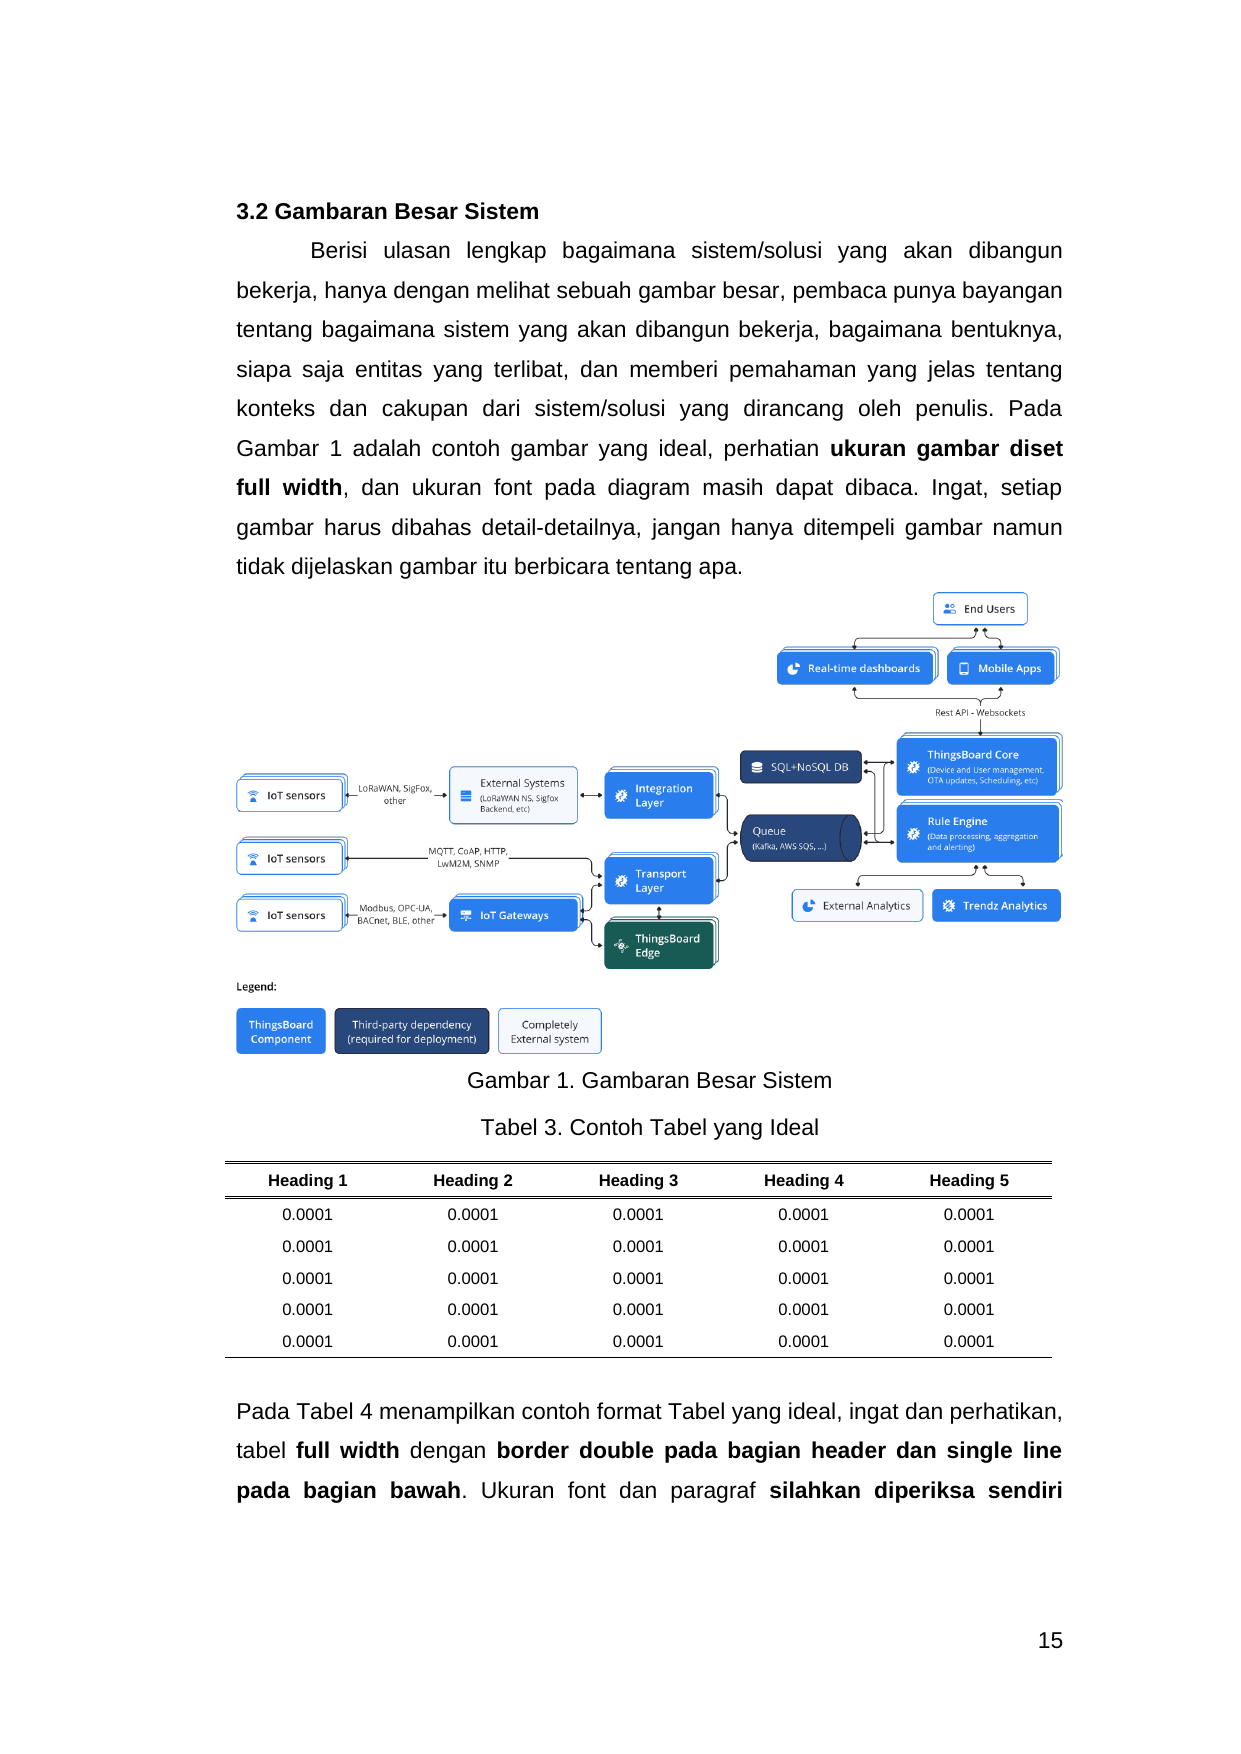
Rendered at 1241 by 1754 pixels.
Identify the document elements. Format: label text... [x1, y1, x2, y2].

text Tabel 3. Contoh Tabel yang Ideal [236, 1114, 1063, 1140]
table_cell 0.0001 [225, 1326, 390, 1357]
table_cell 0.0001 [721, 1326, 886, 1357]
table_cell 0.0001 [721, 1262, 886, 1294]
table_cell 0.0001 [556, 1294, 721, 1326]
table_header Heading 2 [390, 1164, 556, 1196]
text Pada Tabel 4 menampilkan contoh format Tabel yang ideal, ingat dan perhatikan, tabel full width dengan border double pada bagian header dan single line pada bagian bawah. Ukuran font dan paragraf silahkan diperiksa sendiri [236, 1398, 1063, 1503]
table_header Heading 1 [225, 1164, 390, 1196]
table_cell 0.0001 [225, 1199, 390, 1231]
table_cell 0.0001 [721, 1199, 886, 1231]
table_cell 0.0001 [225, 1294, 390, 1326]
table_cell 0.0001 [886, 1294, 1052, 1326]
table_cell 0.0001 [721, 1231, 886, 1262]
table_cell 0.0001 [390, 1199, 556, 1231]
table_header Heading 4 [721, 1164, 886, 1196]
text Gambar 1. Gambaran Besar Sistem [236, 1067, 1063, 1093]
picture [236, 592, 1063, 1054]
table_header Heading 5 [886, 1164, 1052, 1196]
table_cell 0.0001 [886, 1262, 1052, 1294]
table_cell 0.0001 [556, 1326, 721, 1357]
table_cell 0.0001 [390, 1294, 556, 1326]
table_header Heading 3 [556, 1164, 721, 1196]
table_cell 0.0001 [721, 1294, 886, 1326]
table_cell 0.0001 [556, 1231, 721, 1262]
table_cell 0.0001 [390, 1262, 556, 1294]
table_cell 0.0001 [886, 1231, 1052, 1262]
table_cell 0.0001 [390, 1326, 556, 1357]
table_cell 0.0001 [225, 1231, 390, 1262]
table_cell 0.0001 [390, 1231, 556, 1262]
table_cell 0.0001 [556, 1262, 721, 1294]
table_cell 0.0001 [556, 1199, 721, 1231]
table_cell 0.0001 [886, 1326, 1052, 1357]
table_cell 0.0001 [886, 1199, 1052, 1231]
subtitle 3.2 Gambaran Besar Sistem [236, 198, 1063, 224]
text Berisi ulasan lengkap bagaimana sistem/solusi yang akan dibangun bekerja, hanya dengan melihat sebuah gambar besar, pembaca punya bayangan tentang bagaimana sistem yang akan dibangun bekerja, bagaimana bentuknya, siapa saja entitas yang terlibat, dan memberi pemahaman yang jelas tentang konteks dan cakupan dari sistem/solusi yang dirancang oleh penulis. Pada Gambar 1 adalah contoh gambar yang ideal, perhatian ukuran gambar diset full width, dan ukuran font pada diagram masih dapat dibaca. Ingat, setiap gambar harus dibahas detail-detailnya, jangan hanya ditempeli gambar namun tidak dijelaskan gambar itu berbicara tentang apa. [236, 237, 1063, 580]
table_cell 0.0001 [225, 1262, 390, 1294]
